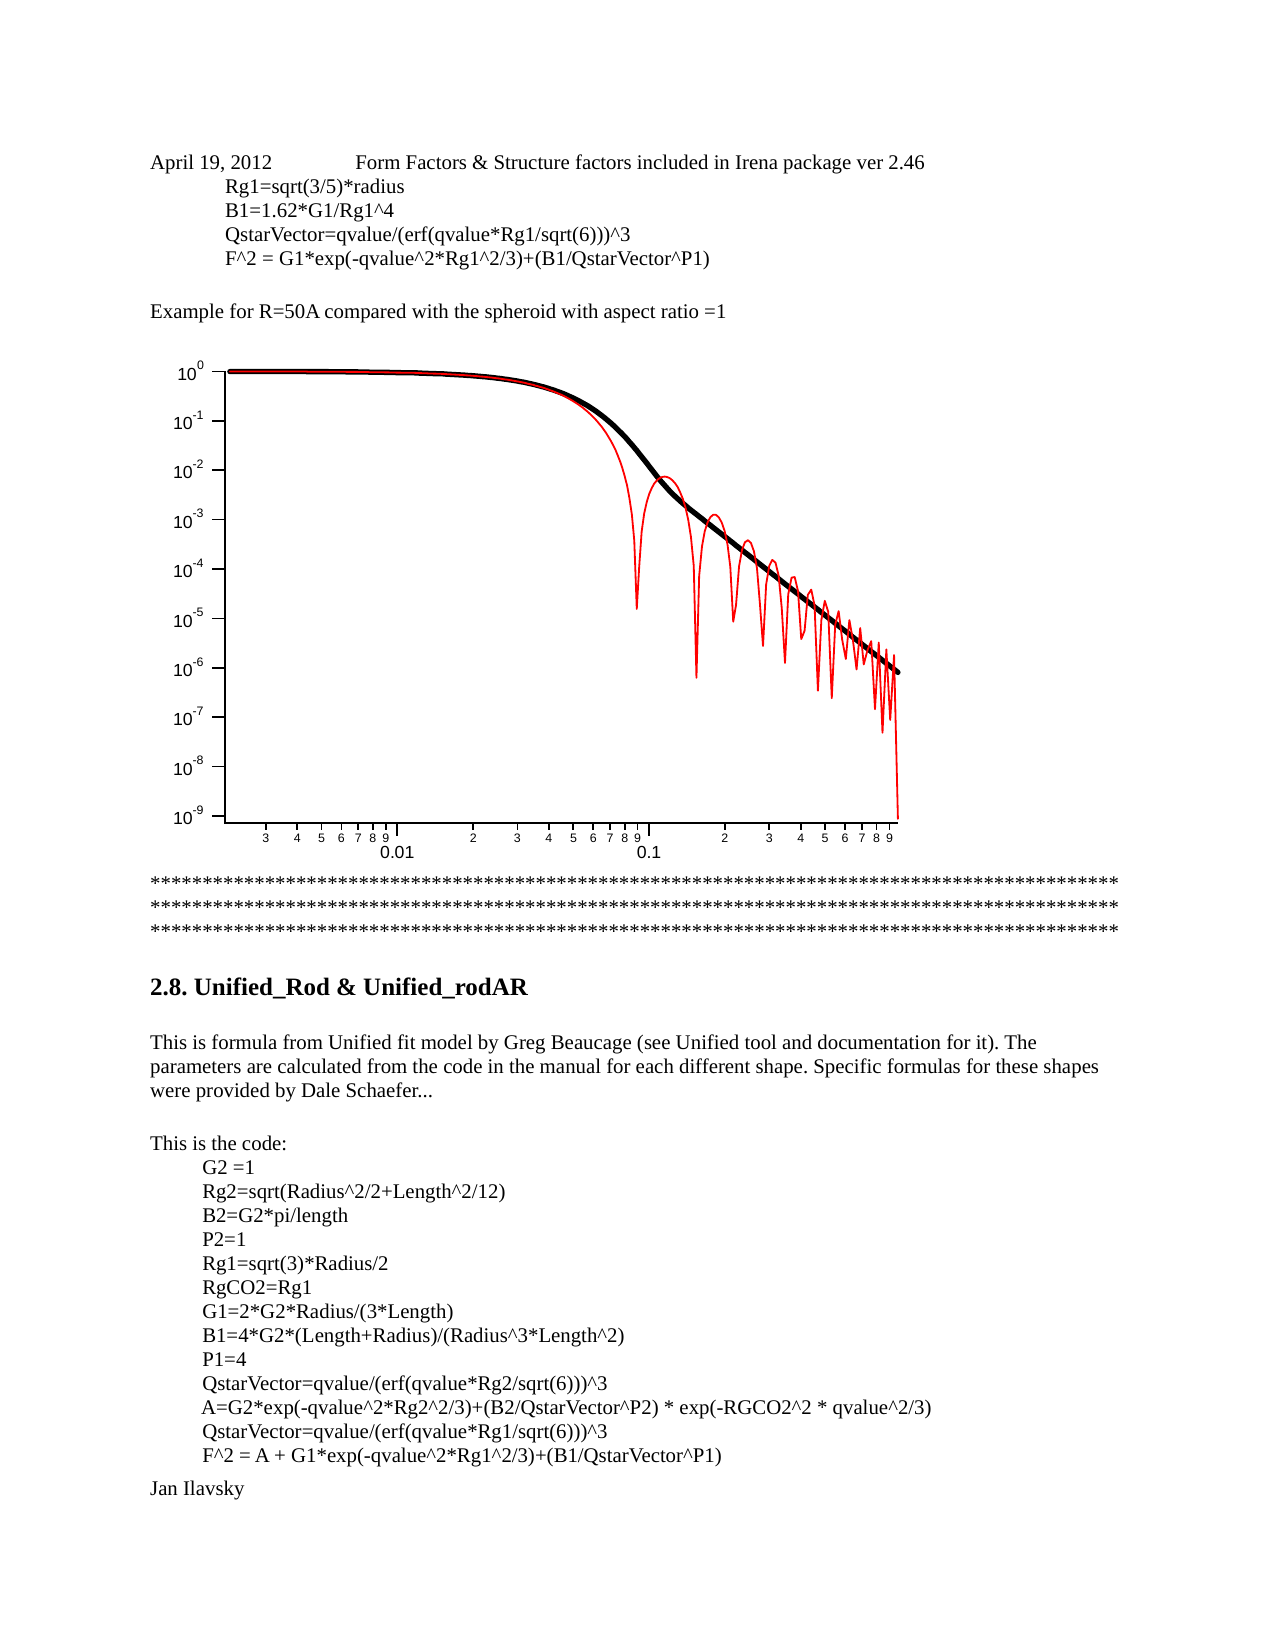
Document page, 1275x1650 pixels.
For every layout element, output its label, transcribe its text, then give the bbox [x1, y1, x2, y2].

text ********************************************************************************************* [150, 895, 1125, 919]
text 2.8. Unified_Rod & Unified_rodAR [150, 972, 1125, 1001]
text This is the code: [150, 1131, 1125, 1155]
text ********************************************************************************************* [150, 438, 1125, 895]
text B1=4*G2*(Length+Radius)/(Radius^3*Length^2) [150, 1323, 1125, 1347]
text P1=4 [150, 1347, 1125, 1371]
text B2=G2*pi/length [150, 1203, 1125, 1227]
text A=G2*exp(-qvalue^2*Rg2^2/3)+(B2/QstarVector^P2) * exp(-RGCO2^2 * qvalue^2/3) [150, 1395, 1125, 1419]
text This is formula from Unified fit model by Greg Beaucage (see Unified tool and documentation for it). The parameters are calculated from the code in the manual for each different shape. Specific formulas for these shapes were provided by Dale Schaefer... [150, 1030, 1125, 1102]
text Example for R=50A compared with the spheroid with aspect ratio =1 [150, 299, 1125, 323]
text F^2 = G1*exp(-qvalue^2*Rg1^2/3)+(B1/QstarVector^P1) [150, 246, 1125, 270]
text RgCO2=Rg1 [150, 1275, 1125, 1299]
text ********************************************************************************************* [150, 919, 1125, 943]
text P2=1 [150, 1227, 1125, 1251]
text QstarVector=qvalue/(erf(qvalue*Rg2/sqrt(6)))^3 [150, 1371, 1125, 1395]
text Rg1=sqrt(3/5)*radius [150, 174, 1125, 198]
text QstarVector=qvalue/(erf(qvalue*Rg1/sqrt(6)))^3 [150, 222, 1125, 246]
text B1=1.62*G1/Rg1^4 [150, 198, 1125, 222]
text Rg2=sqrt(Radius^2/2+Length^2/12) [150, 1179, 1125, 1203]
text G2 =1 [150, 1155, 1125, 1179]
text F^2 = A + G1*exp(-qvalue^2*Rg1^2/3)+(B1/QstarVector^P1) [150, 1443, 1125, 1467]
text QstarVector=qvalue/(erf(qvalue*Rg1/sqrt(6)))^3 [150, 1419, 1125, 1443]
text Rg1=sqrt(3)*Radius/2 [150, 1251, 1125, 1275]
text G1=2*G2*Radius/(3*Length) [150, 1299, 1125, 1323]
